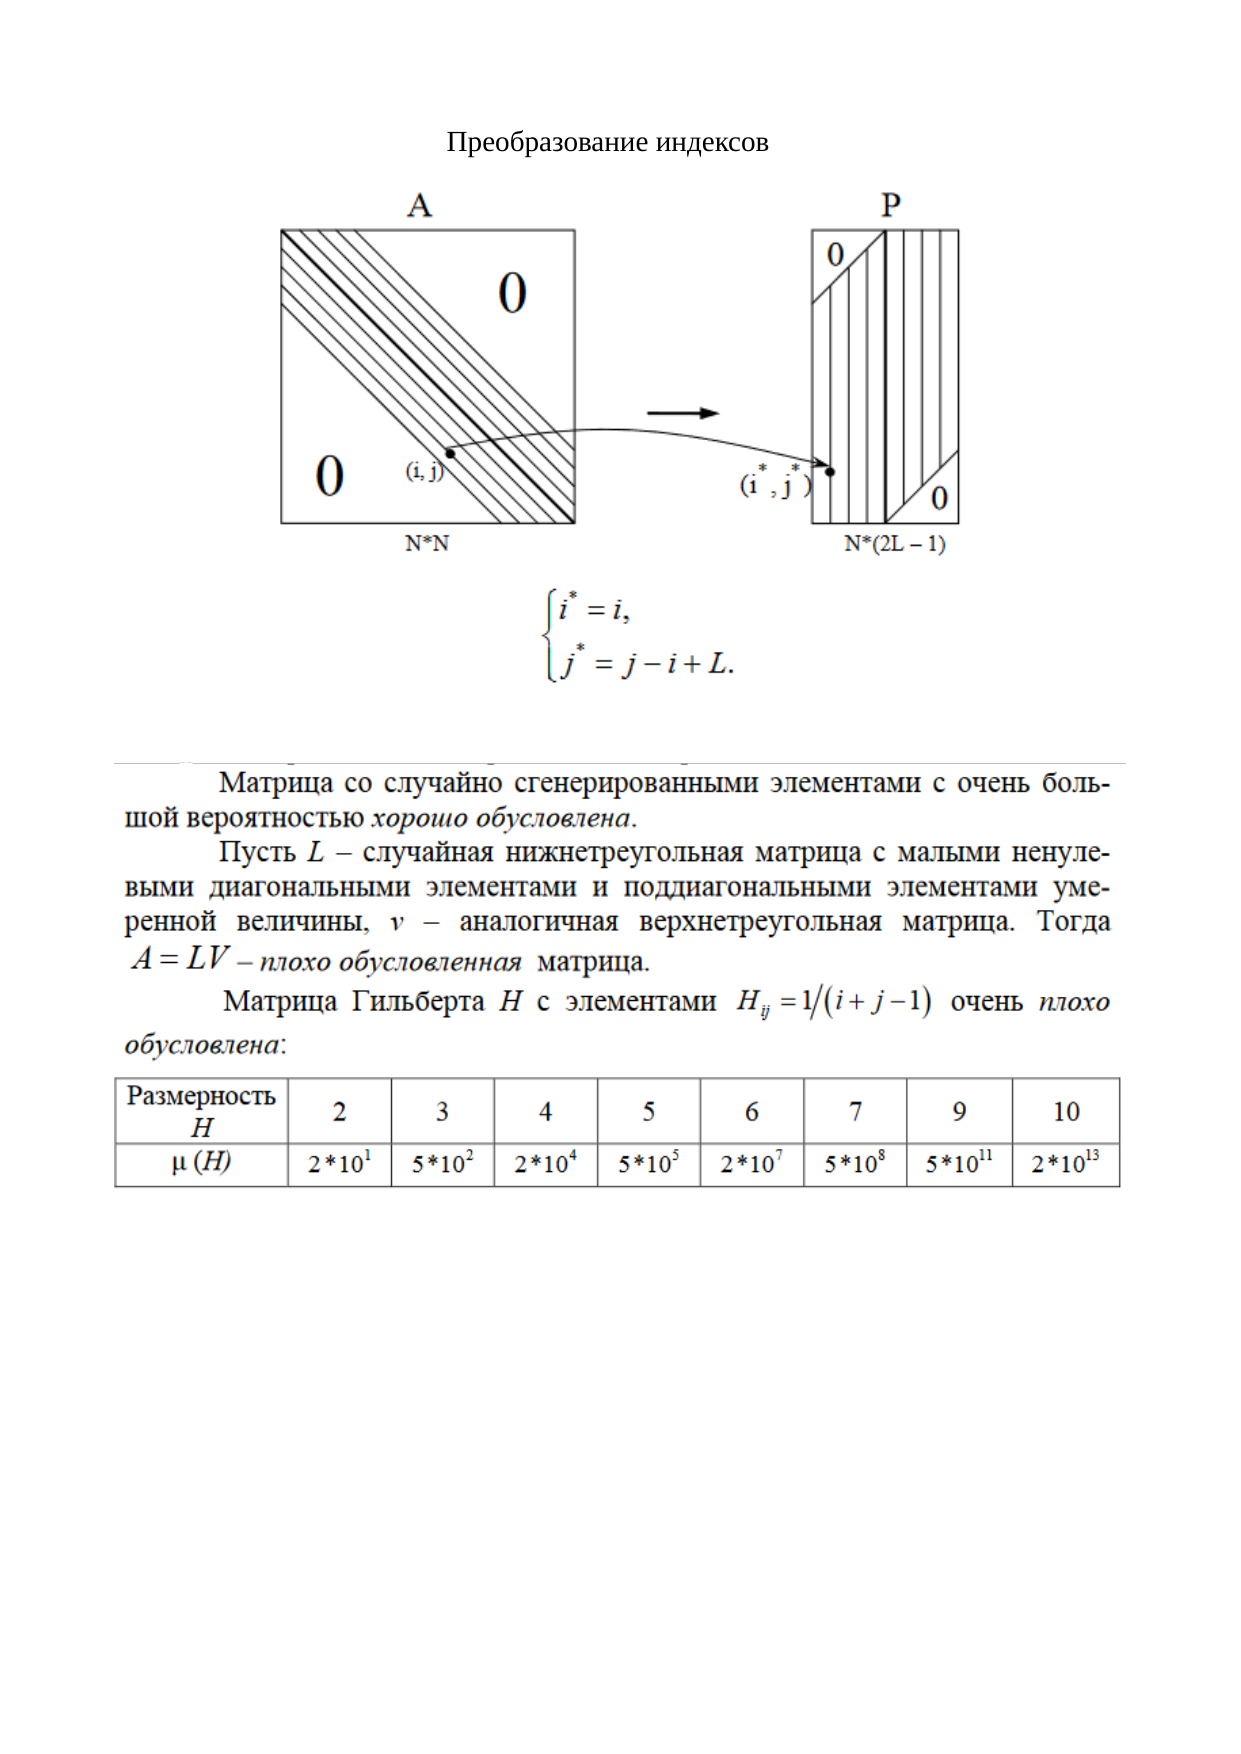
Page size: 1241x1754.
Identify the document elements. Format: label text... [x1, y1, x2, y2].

picture [254, 185, 1008, 573]
picture [113, 761, 1126, 1220]
picture [525, 578, 755, 689]
text Преобразование индексов [111, 124, 1105, 192]
